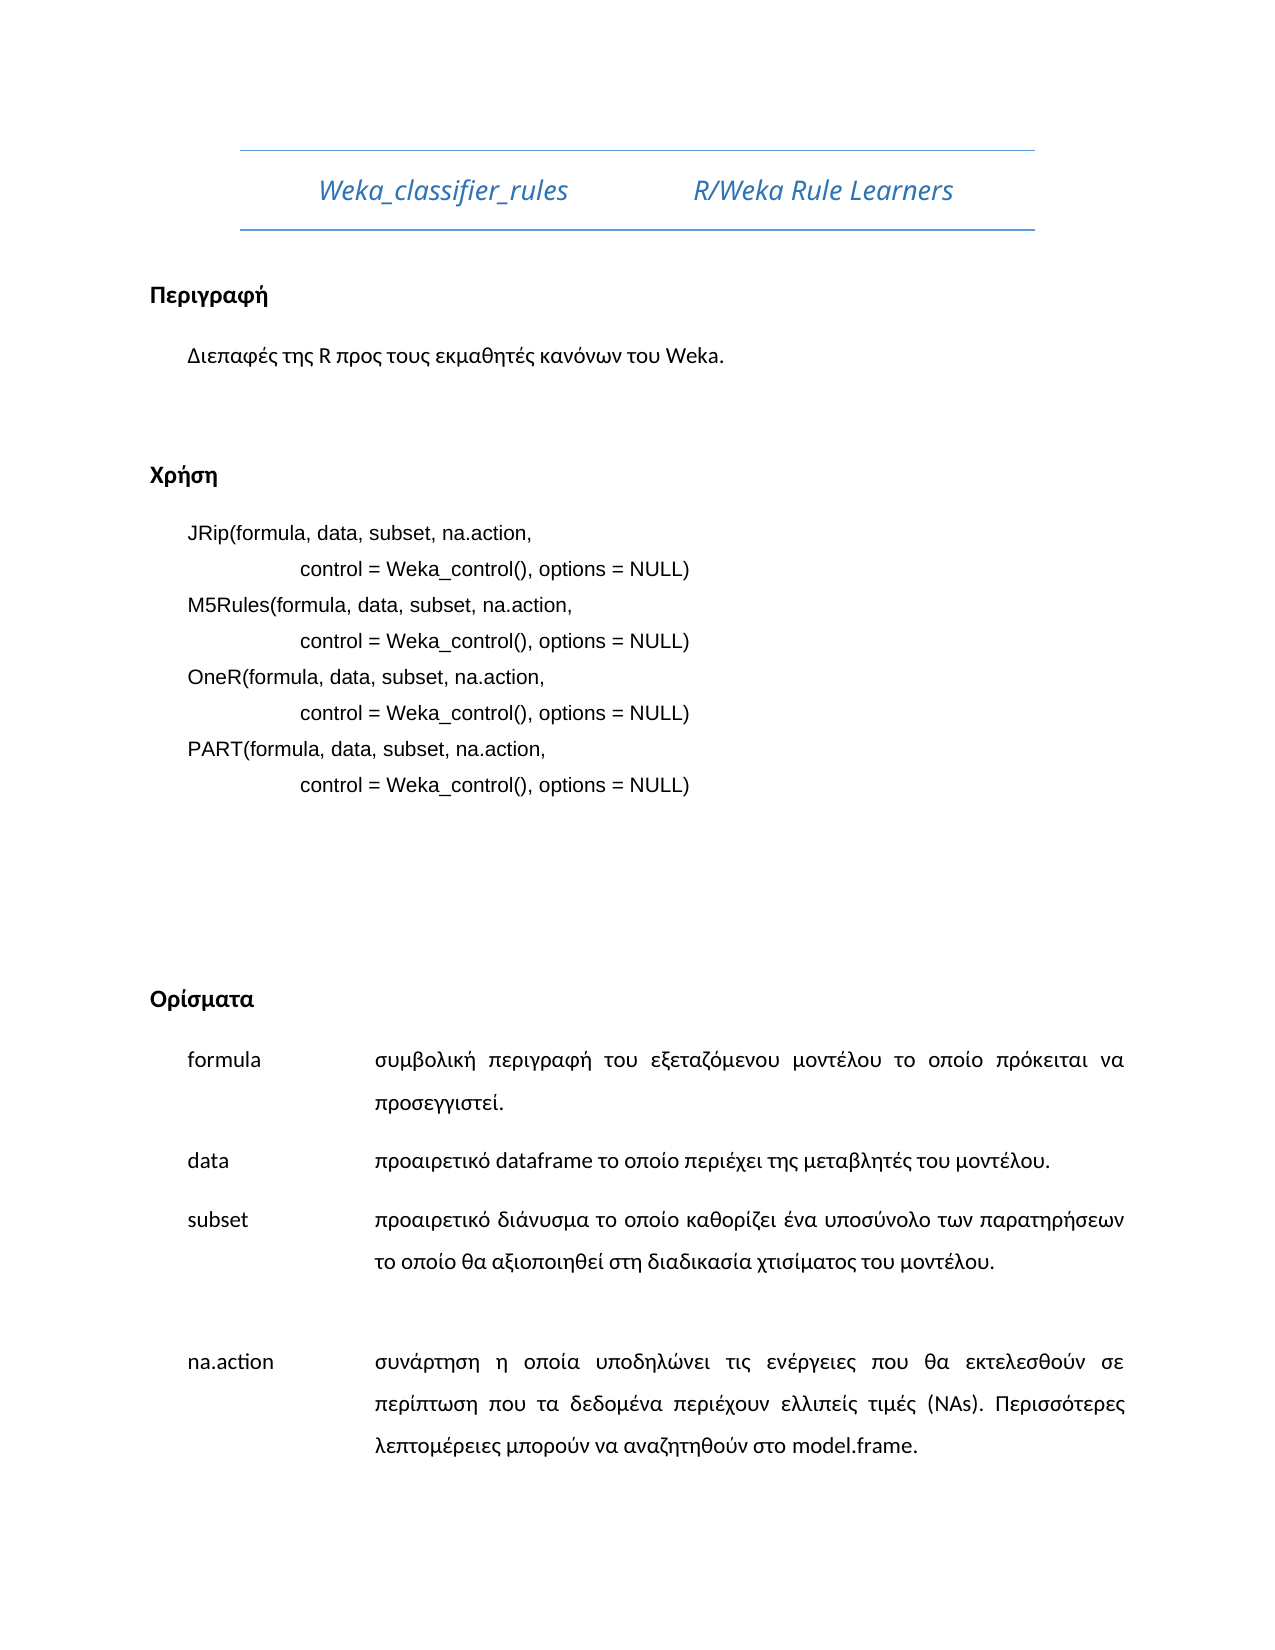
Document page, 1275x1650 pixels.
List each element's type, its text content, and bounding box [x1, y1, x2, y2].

text control = Weka_control(), options = NULL) [225, 701, 1125, 725]
text control = Weka_control(), options = NULL) [225, 629, 1125, 653]
text subset προαιρετικό διάνυσμα το οποίο καθορίζει ένα υποσύνολο των παρατηρήσεων το οποίο θα αξιοποιηθεί στη διαδικασία χτισίματος του μοντέλου. [187, 1205, 1125, 1317]
text OneR(formula, data, subset, na.action, [150, 665, 1125, 689]
text Διεπαφές της R προς τους εκμαθητές κανόνων του Weka. [150, 342, 1125, 369]
text M5Rules(formula, data, subset, na.action, [150, 593, 1125, 617]
text PART(formula, data, subset, na.action, [150, 737, 1125, 761]
text na.action συνάρτηση η οποία υποδηλώνει τις ενέργειες που θα εκτελεσθούν σε περίπτωση που τα δεδομένα περιέχουν ελλιπείς τιμές (NAs). Περισσότερες λεπτομέρειες μπορούν να αναζητηθούν στο model.frame. [187, 1347, 1125, 1459]
text control = Weka_control(), options = NULL) [225, 773, 1125, 797]
subtitle Weka_classifier_rules R/Weka Rule Learners [240, 151, 1035, 229]
text data προαιρετικό dataframe το οποίο περιέχει της μεταβλητές του μοντέλου. [150, 1146, 1125, 1174]
text Περιγραφή [150, 279, 1125, 310]
text formula συμβολική περιγραφή του εξεταζόμενου μοντέλου το οποίο πρόκειται να προσεγγιστεί. [187, 1046, 1125, 1116]
text JRip(formula, data, subset, na.action, [150, 521, 1125, 545]
text Χρήση [150, 459, 1125, 489]
text control = Weka_control(), options = NULL) [225, 557, 1125, 581]
text Ορίσματα [150, 983, 1125, 1014]
